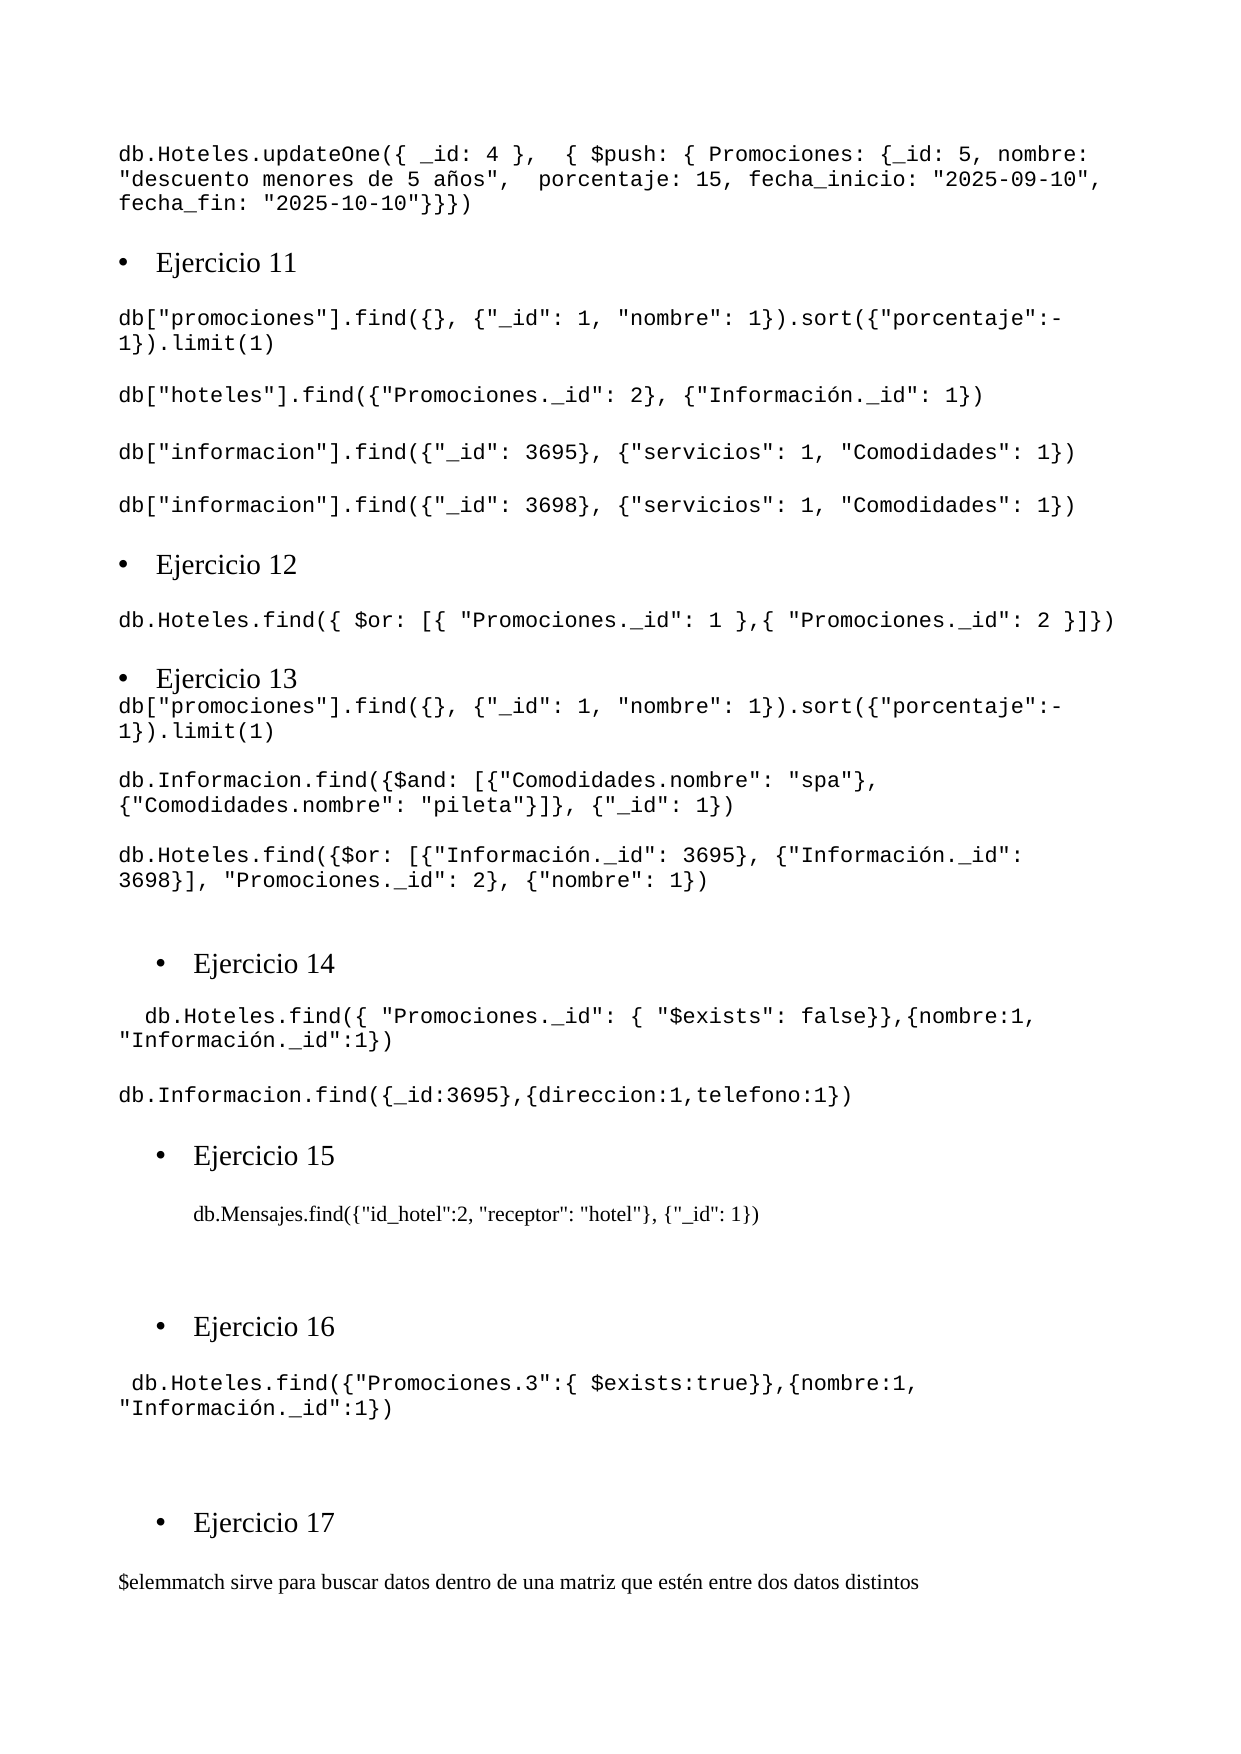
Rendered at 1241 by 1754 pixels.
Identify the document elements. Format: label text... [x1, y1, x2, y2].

text db["informacion"].find({"_id": 3695}, {"servicios": 1, "Comodidades": 1}) [118, 442, 1122, 466]
list Ejercicio 15 [156, 1138, 1122, 1172]
list Ejercicio 14 [156, 946, 1122, 980]
list Ejercicio 12 [81, 547, 1122, 581]
text db["hoteles"].find({"Promociones._id": 2}, {"Información._id": 1}) [118, 384, 1122, 409]
text db.Informacion.find({_id:3695},{direccion:1,telefono:1}) [118, 1084, 1122, 1109]
text db.Informacion.find({$and: [{"Comodidades.nombre": "spa"}, {"Comodidades.nombre": "pileta"}]}, {"_id": 1}) [118, 770, 1122, 819]
text db["informacion"].find({"_id": 3698}, {"servicios": 1, "Comodidades": 1}) [118, 494, 1122, 519]
text db["promociones"].find({}, {"_id": 1, "nombre": 1}).sort({"porcentaje":-1}).limit(1) [118, 695, 1122, 745]
text db.Hoteles.find({$or: [{"Información._id": 3695}, {"Información._id": 3698}], "Promociones._id": 2}, {"nombre": 1}) [118, 844, 1122, 894]
text db.Hoteles.find({ $or: [{ "Promociones._id": 1 },{ "Promociones._id": 2 }]}) [118, 609, 1122, 634]
text db.Hoteles.find({"Promociones.3":{ $exists:true}},{nombre:1, "Información._id":1}) [118, 1372, 1122, 1422]
list Ejercicio 11 [81, 245, 1122, 279]
text $elemmatch sirve para buscar datos dentro de una matriz que estén entre dos datos distintos [118, 1569, 1122, 1594]
list db.Mensajes.find({"id_hotel":2, "receptor": "hotel"}, {"_id": 1}) [156, 1201, 1122, 1227]
list Ejercicio 17 [156, 1506, 1122, 1539]
text db.Hoteles.updateOne({ _id: 4 }, { $push: { Promociones: {_id: 5, nombre: "descuento menores de 5 años", porcentaje: 15, fecha_inicio: "2025-09-10", fecha_fin: "2025-10-10"}}}) [118, 143, 1122, 217]
text db["promociones"].find({}, {"_id": 1, "nombre": 1}).sort({"porcentaje":-1}).limit(1) [118, 307, 1122, 357]
list Ejercicio 13 [81, 662, 1122, 695]
list Ejercicio 16 [156, 1309, 1122, 1343]
text db.Hoteles.find({ "Promociones._id": { "$exists": false}},{nombre:1, "Información._id":1}) [118, 1005, 1122, 1054]
